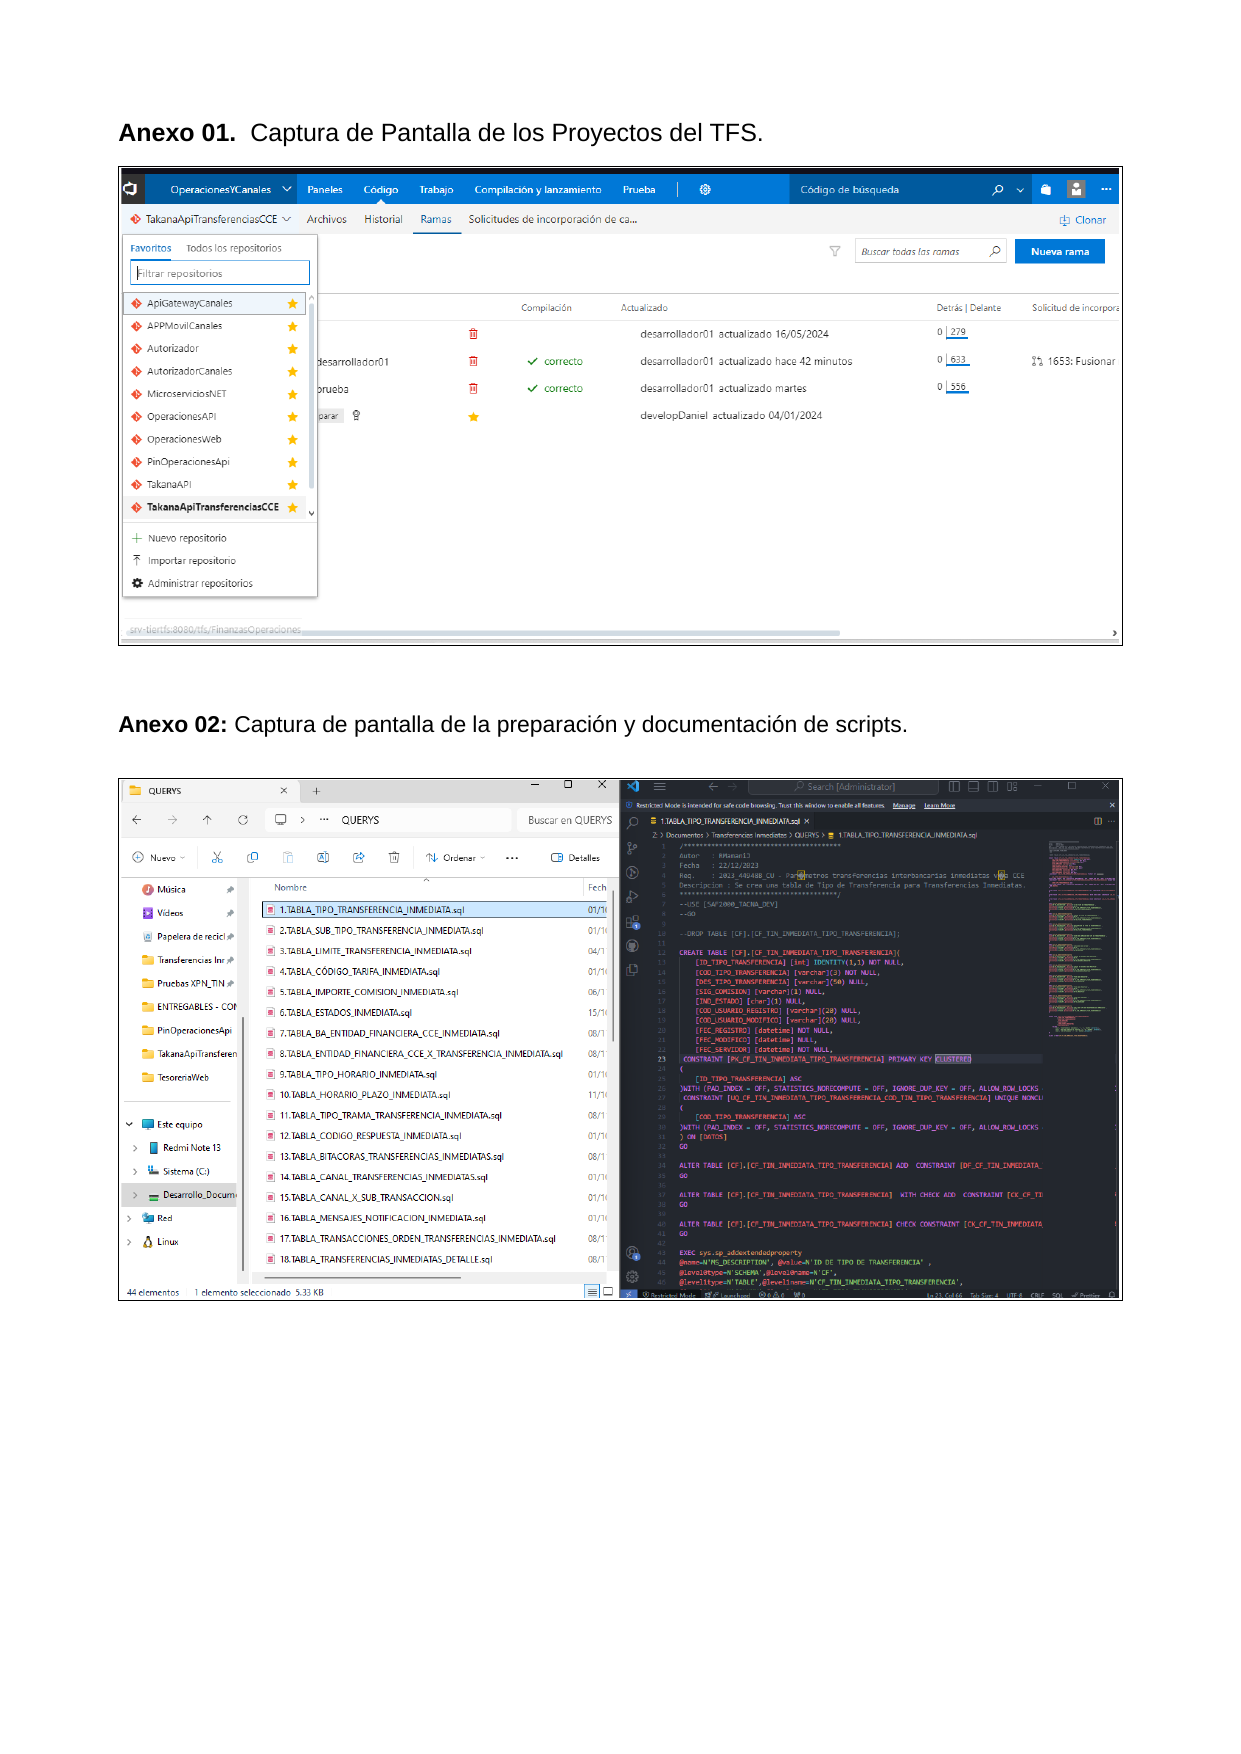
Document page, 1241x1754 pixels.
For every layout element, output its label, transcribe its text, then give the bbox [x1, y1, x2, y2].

picture [121, 780, 1119, 1298]
picture [121, 168, 1119, 643]
text Anexo 02: Captura de pantalla de la preparación y documentación de scripts. [118, 711, 1122, 737]
text Anexo 01. Captura de Pantalla de los Proyectos del TFS. [118, 118, 1122, 147]
